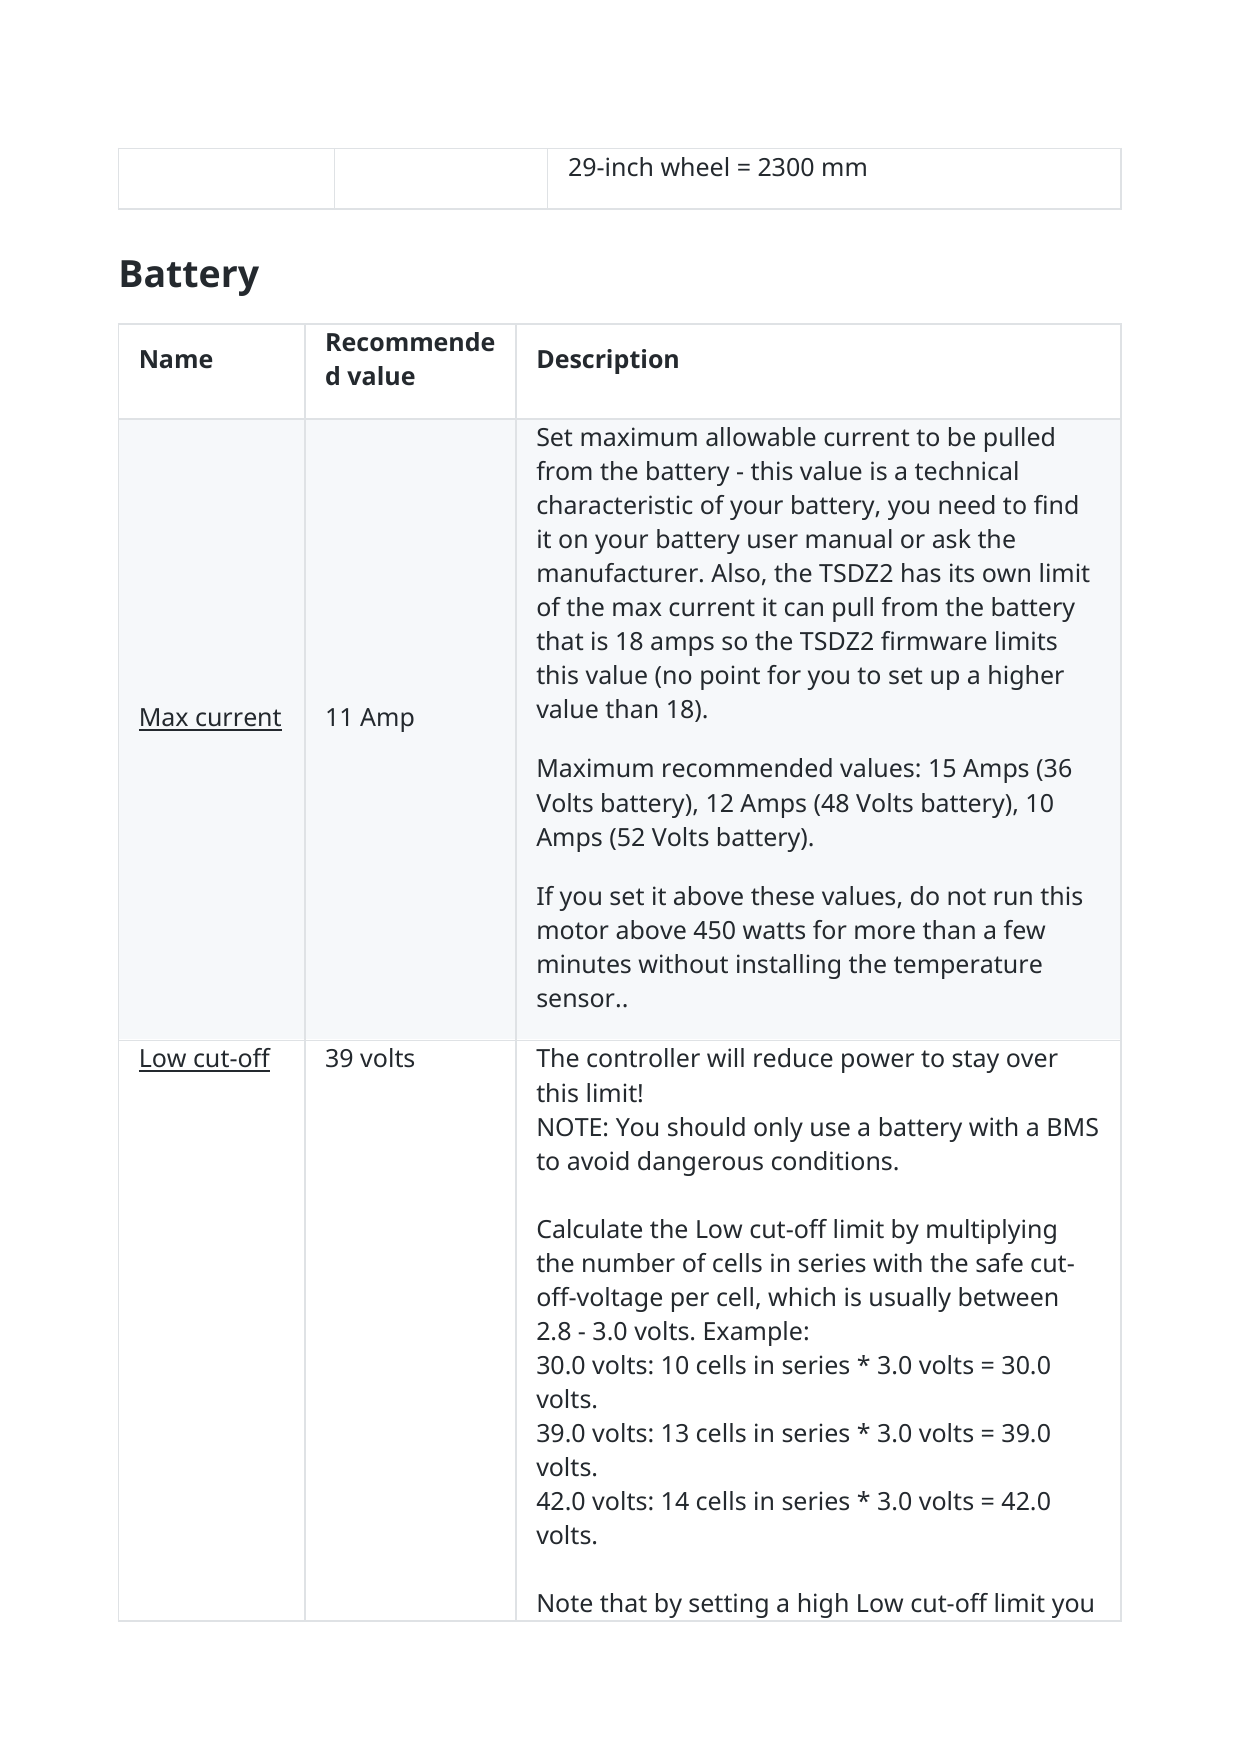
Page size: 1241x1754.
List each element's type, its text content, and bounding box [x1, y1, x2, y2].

table_cell Max current [119, 420, 304, 1039]
table_cell [335, 149, 547, 208]
table_cell [119, 149, 334, 208]
table_cell Low cut-off [119, 1041, 304, 1620]
table_cell 39 volts [306, 1041, 515, 1620]
table_header Name [119, 325, 304, 418]
table_cell 11 Amp [306, 420, 515, 1039]
table_header Recommended value [306, 325, 515, 418]
table_cell The controller will reduce power to stay over this limit! NOTE: You should only use a battery with a BMS to avoid dangerous conditions. Calculate the Low cut-off limit by multiplying the number of cells in series with the safe cut-off-voltage per cell, which is usually between 2.8 - 3.0 volts. Example: 30.0 volts: 10 cells in series * 3.0 volts = 30.0 volts. 39.0 volts: 13 cells in series * 3.0 volts = 39.0 volts. 42.0 volts: 14 cells in series * 3.0 volts = 42.0 volts. Note that by setting a high Low cut-off limit you [517, 1041, 1120, 1620]
table_header Description [517, 325, 1120, 418]
table_cell Set maximum allowable current to be pulled from the battery - this value is a technical characteristic of your battery, you need to find it on your battery user manual or ask the manufacturer. Also, the TSDZ2 has its own limit of the max current it can pull from the battery that is 18 amps so the TSDZ2 firmware limits this value (no point for you to set up a higher value than 18). Maximum recommended values: 15 Amps (36 Volts battery), 12 Amps (48 Volts battery), 10 Amps (52 Volts battery). If you set it above these values, do not run this motor above 450 watts for more than a few minutes without installing the temperature sensor.. [517, 420, 1120, 1039]
text Battery [118, 247, 1122, 298]
table_cell 29-inch wheel = 2300 mm [548, 149, 1120, 208]
